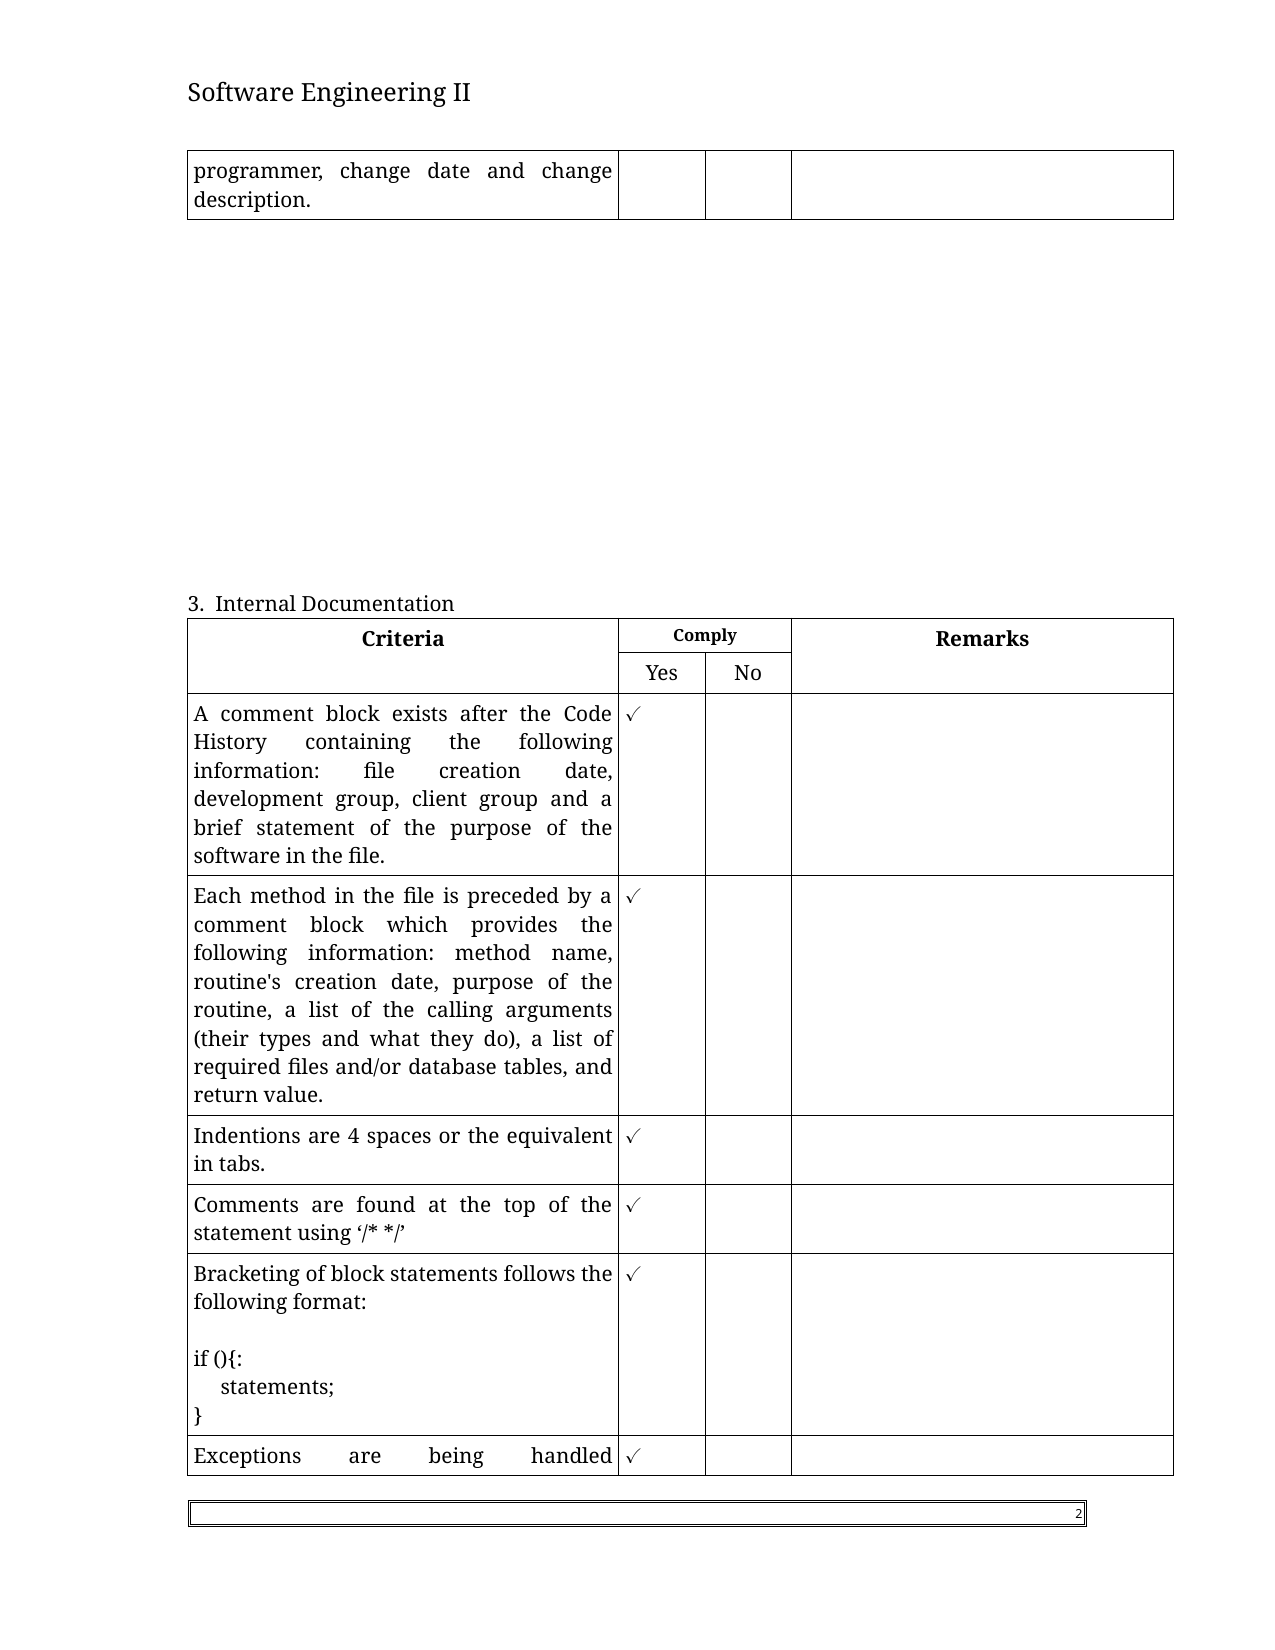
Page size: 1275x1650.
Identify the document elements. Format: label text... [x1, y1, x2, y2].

table_cell [706, 1185, 791, 1252]
table_cell ✓ [619, 1116, 705, 1183]
table_cell A comment block exists after the Code History containing the following information: file creation date, development group, client group and a brief statement of the purpose of the software in the file. [188, 694, 618, 875]
table_cell [706, 1254, 791, 1435]
table_cell [792, 1116, 1173, 1183]
table_cell [706, 876, 791, 1115]
table_cell ✓ [619, 876, 705, 1115]
table_cell ✓ [619, 1254, 705, 1435]
table_cell [792, 151, 1173, 219]
table_cell Each method in the file is preceded by a comment block which provides the following information: method name, routine's creation date, purpose of the routine, a list of the calling arguments (their types and what they do), a list of required files and/or database tables, and return value. [188, 876, 618, 1115]
table_cell programmer, change date and change description. [188, 151, 618, 219]
table_cell [619, 151, 705, 219]
table_cell [706, 151, 791, 219]
table_header Criteria [188, 619, 618, 693]
text 3. Internal Documentation [187, 589, 1087, 617]
table_cell Comments are found at the top of the statement using ‘/* */’ [188, 1185, 618, 1252]
table_cell [706, 1116, 791, 1183]
table_cell Indentions are 4 spaces or the equivalent in tabs. [188, 1116, 618, 1183]
table_cell Yes [619, 653, 705, 693]
table_cell [706, 1436, 791, 1475]
table_cell Exceptions are being handled [188, 1436, 618, 1475]
table_cell [792, 1436, 1173, 1475]
table_cell ✓ [619, 694, 705, 875]
table_cell ✓ [619, 1185, 705, 1252]
table_cell [792, 1254, 1173, 1435]
table_cell [792, 1185, 1173, 1252]
table_cell Bracketing of block statements follows the following format: if (){: statements; } [188, 1254, 618, 1435]
table_cell [706, 694, 791, 875]
table_cell [792, 694, 1173, 875]
table_cell ✓ [619, 1436, 705, 1475]
table_header Remarks [792, 619, 1173, 693]
table_cell [792, 876, 1173, 1115]
table_cell No [706, 653, 791, 693]
table_header Comply [619, 619, 791, 652]
